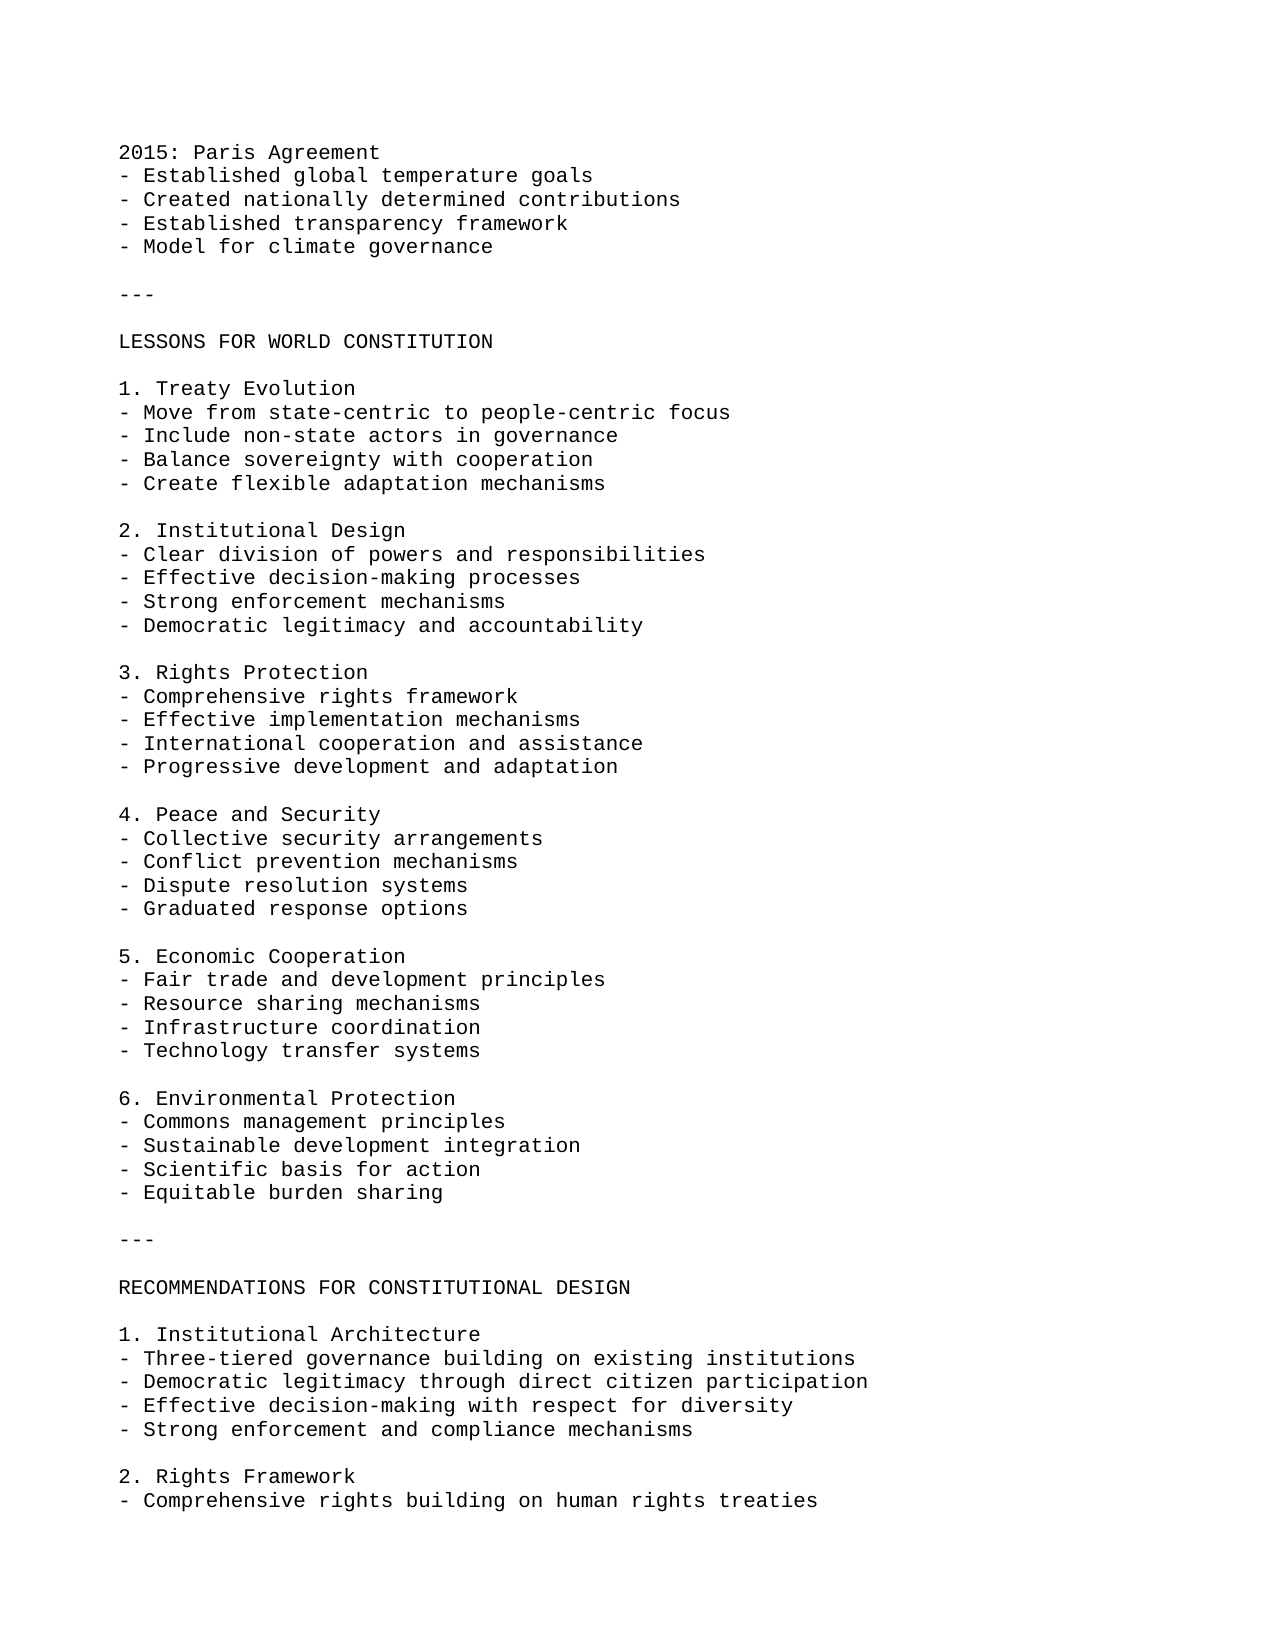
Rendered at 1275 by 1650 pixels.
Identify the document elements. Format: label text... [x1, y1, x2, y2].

text - Effective decision-making with respect for diversity [118, 1395, 1157, 1419]
text - Create flexible adaptation mechanisms [118, 473, 1157, 496]
text - Clear division of powers and responsibilities [118, 544, 1157, 567]
text - Strong enforcement and compliance mechanisms [118, 1419, 1157, 1442]
text 1. Treaty Evolution [118, 378, 1157, 402]
text - Collective security arrangements [118, 827, 1157, 851]
text - Infrastructure coordination [118, 1017, 1157, 1040]
text - Fair trade and development principles [118, 969, 1157, 993]
text 3. Rights Protection [118, 662, 1157, 686]
text - Comprehensive rights framework [118, 686, 1157, 709]
text LESSONS FOR WORLD CONSTITUTION [118, 331, 1157, 354]
text - International cooperation and assistance [118, 733, 1157, 757]
text - Model for climate governance [118, 236, 1157, 260]
text RECOMMENDATIONS FOR CONSTITUTIONAL DESIGN [118, 1277, 1157, 1300]
text - Balance sovereignty with cooperation [118, 449, 1157, 473]
text - Scientific basis for action [118, 1158, 1157, 1182]
text - Democratic legitimacy and accountability [118, 615, 1157, 638]
text - Equitable burden sharing [118, 1182, 1157, 1206]
text - Created nationally determined contributions [118, 189, 1157, 213]
text - Established global temperature goals [118, 165, 1157, 189]
text - Effective implementation mechanisms [118, 709, 1157, 733]
text - Resource sharing mechanisms [118, 993, 1157, 1017]
text --- [118, 284, 1157, 307]
text - Conflict prevention mechanisms [118, 851, 1157, 875]
text - Sustainable development integration [118, 1135, 1157, 1158]
text - Commons management principles [118, 1111, 1157, 1135]
text - Dispute resolution systems [118, 875, 1157, 898]
text 6. Environmental Protection [118, 1088, 1157, 1111]
text - Graduated response options [118, 898, 1157, 922]
text - Effective decision-making processes [118, 567, 1157, 591]
text - Include non-state actors in governance [118, 426, 1157, 449]
text 5. Economic Cooperation [118, 946, 1157, 969]
text - Democratic legitimacy through direct citizen participation [118, 1371, 1157, 1395]
text - Comprehensive rights building on human rights treaties [118, 1489, 1157, 1513]
text 2. Institutional Design [118, 520, 1157, 544]
text - Move from state-centric to people-centric focus [118, 402, 1157, 426]
text 2015: Paris Agreement [118, 142, 1157, 165]
text - Progressive development and adaptation [118, 757, 1157, 780]
text - Established transparency framework [118, 213, 1157, 236]
text - Three-tiered governance building on existing institutions [118, 1348, 1157, 1371]
text 1. Institutional Architecture [118, 1324, 1157, 1348]
text 4. Peace and Security [118, 804, 1157, 827]
text - Strong enforcement mechanisms [118, 591, 1157, 615]
text - Technology transfer systems [118, 1040, 1157, 1064]
text --- [118, 1229, 1157, 1253]
text 2. Rights Framework [118, 1466, 1157, 1489]
